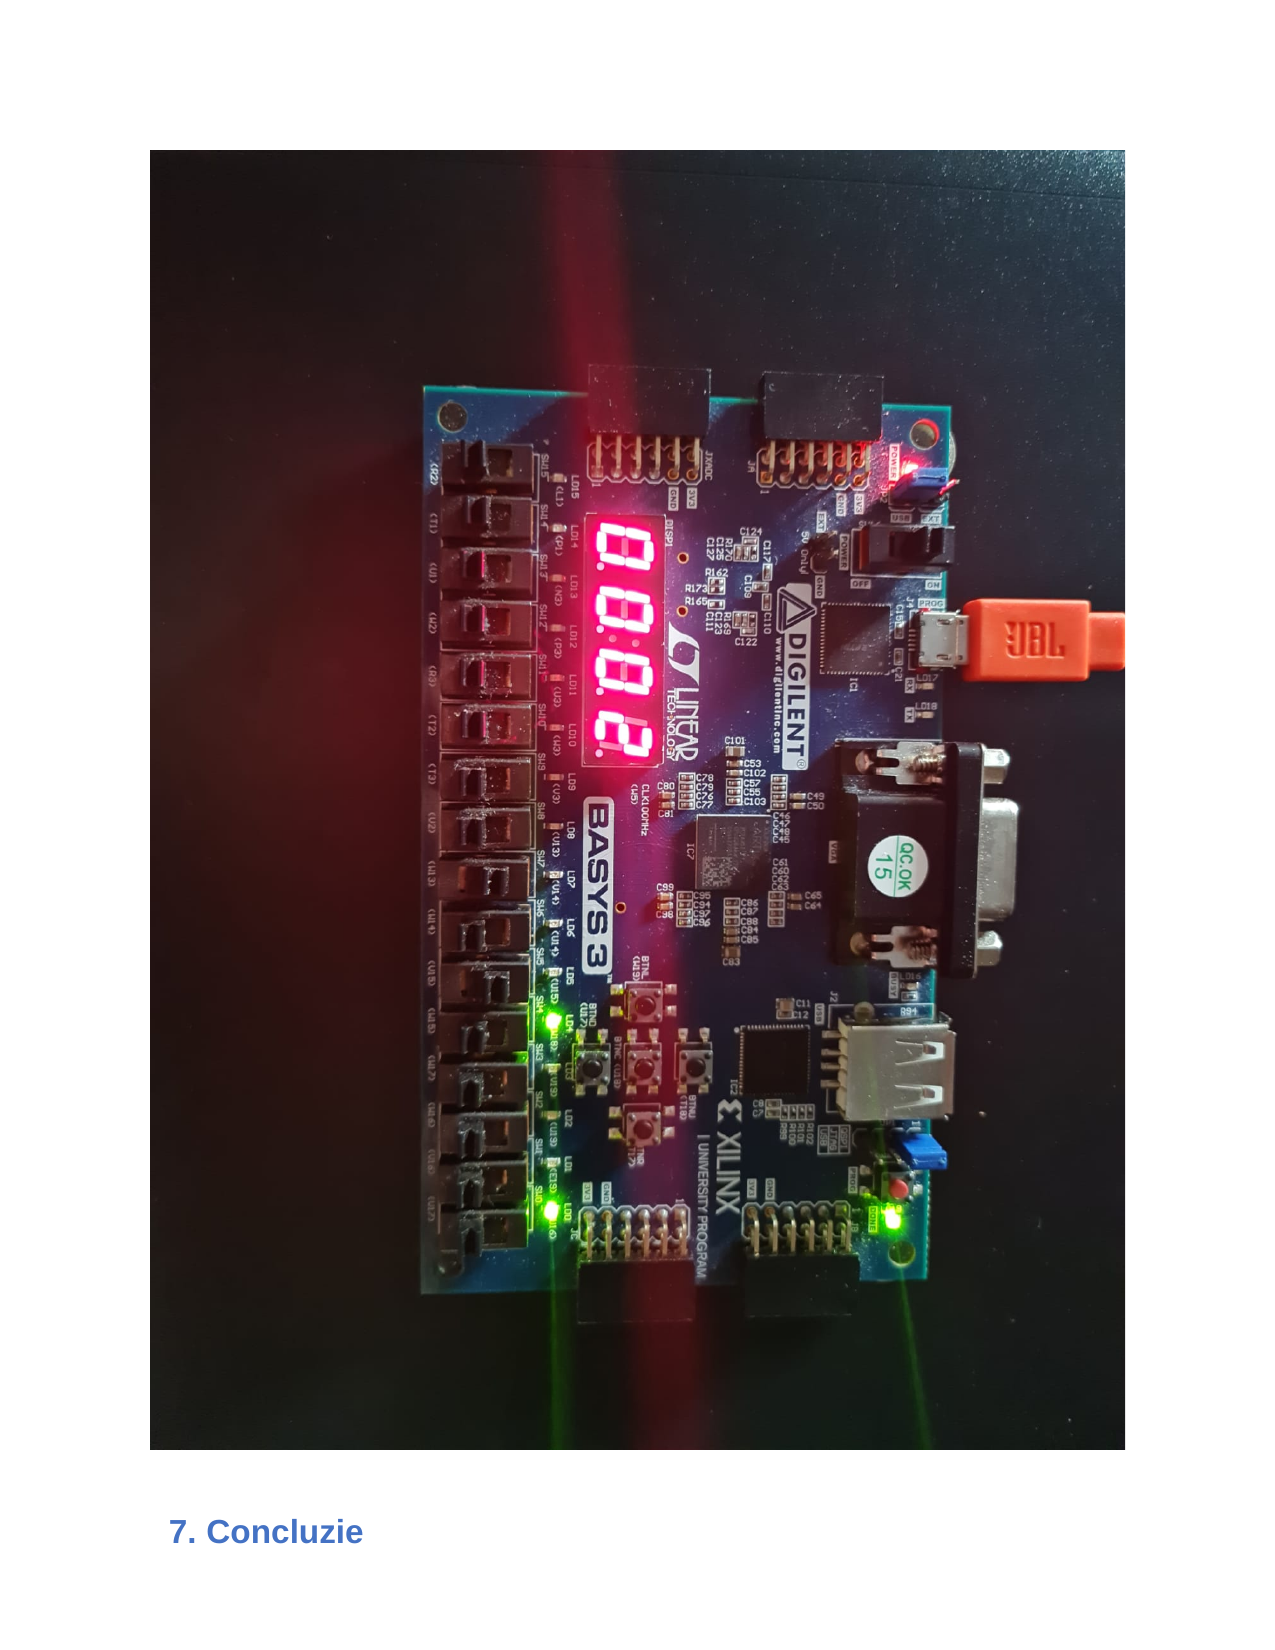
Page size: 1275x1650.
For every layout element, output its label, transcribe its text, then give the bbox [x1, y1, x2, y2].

list Concluzie [169, 1512, 1125, 1551]
